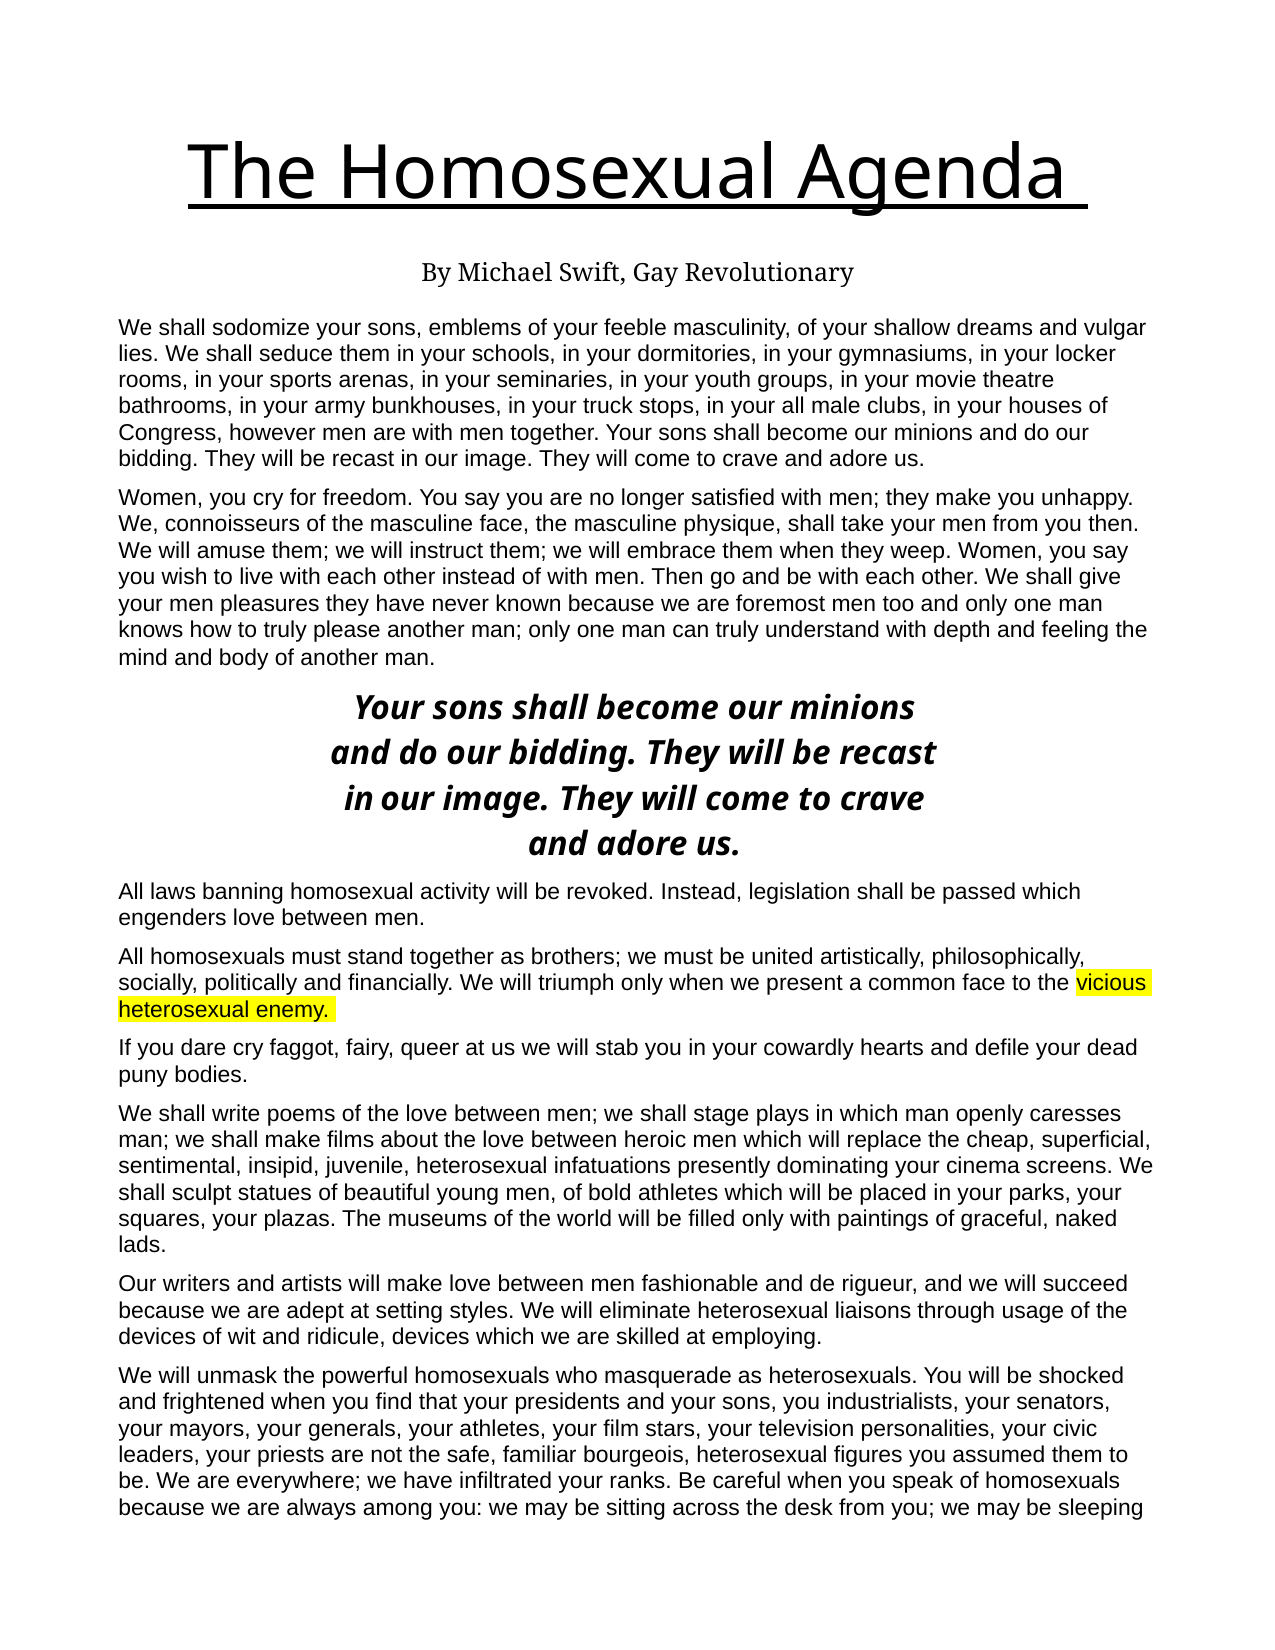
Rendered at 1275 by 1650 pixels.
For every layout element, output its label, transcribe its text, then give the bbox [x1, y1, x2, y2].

text Our writers and artists will make love between men fashionable and de rigueur, and we will succeed because we are adept at setting styles. We will eliminate heterosexual liaisons through usage of the devices of wit and ridicule, devices which we are skilled at employing. [118, 1270, 1157, 1349]
text We will unmask the powerful homosexuals who masquerade as heterosexuals. You will be shocked and frightened when you find that your presidents and your sons, you industrialists, your senators, your mayors, your generals, your athletes, your film stars, your television personalities, your civic leaders, your priests are not the safe, familiar bourgeois, heterosexual figures you assumed them to be. We are everywhere; we have infiltrated your ranks. Be careful when you speak of homosexuals because we are always among you: we may be sitting across the desk from you; we may be sleeping [118, 1362, 1157, 1520]
text Women, you cry for freedom. You say you are no longer satisfied with men; they make you unhappy. We, connoisseurs of the masculine face, the masculine physique, shall take your men from you then. We will amuse them; we will instruct them; we will embrace them when they weep. Women, you say you wish to live with each other instead of with men. Then go and be with each other. We shall give your men pleasures they have never known because we are foremost men too and only one man knows how to truly please another man; only one man can truly understand with depth and feeling the mind and body of another man. [118, 484, 1157, 671]
text If you dare cry faggot, fairy, queer at us we will stab you in your cowardly hearts and defile your dead puny bodies. [118, 1034, 1157, 1087]
text All laws banning homosexual activity will be revoked. Instead, legislation shall be passed which engenders love between men. [118, 878, 1157, 930]
text We shall sodomize your sons, emblems of your feeble masculinity, of your shallow dreams and vulgar lies. We shall seduce them in your schools, in your dormitories, in your gymnasiums, in your locker rooms, in your sports arenas, in your seminaries, in your youth groups, in your movie theatre bathrooms, in your army bunkhouses, in your truck stops, in your all male clubs, in your houses of Congress, however men are with men together. Your sons shall become our minions and do our bidding. They will be recast in our image. They will come to crave and adore us. [118, 313, 1157, 472]
text The Homosexual Agenda By Michael Swift, Gay Revolutionary [118, 118, 1157, 288]
text Your sons shall become our minions and do our bidding. They will be recast in our image. They will come to crave and adore us. [118, 683, 1157, 865]
text We shall write poems of the love between men; we shall stage plays in which man openly caresses man; we shall make films about the love between heroic men which will replace the cheap, superficial, sentimental, insipid, juvenile, heterosexual infatuations presently dominating your cinema screens. We shall sculpt statues of beautiful young men, of bold athletes which will be placed in your parks, your squares, your plazas. The museums of the world will be filled only with paintings of graceful, naked lads. [118, 1099, 1157, 1258]
text All homosexuals must stand together as brothers; we must be united artistically, philosophically, socially, politically and financially. We will triumph only when we present a common face to the vicious heterosexual enemy. [118, 943, 1157, 1022]
